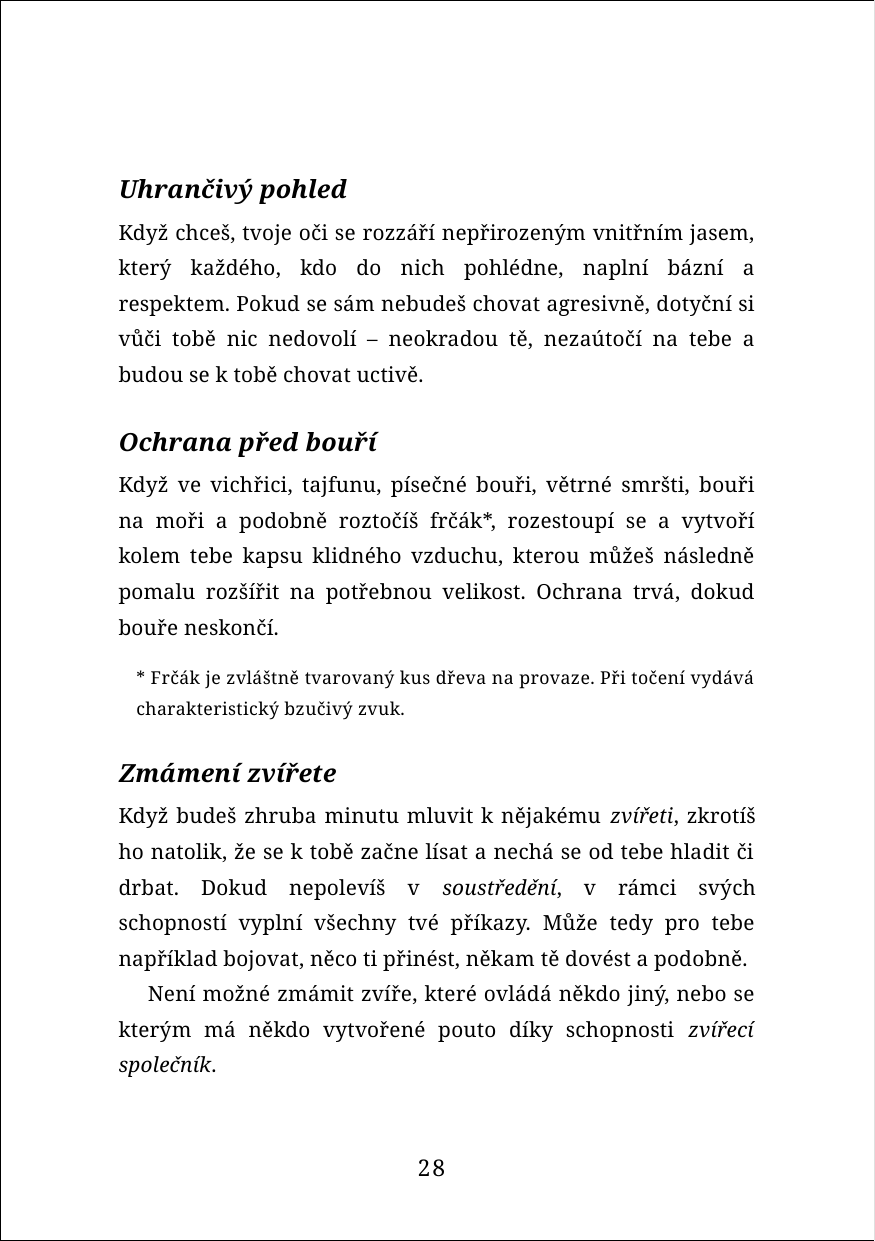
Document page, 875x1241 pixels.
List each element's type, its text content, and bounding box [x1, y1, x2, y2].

text Když budeš zhruba minutu mluvit k nějakému zvířeti, zkrotíš ho natolik, že se k tobě začne lísat a nechá se od tebe hladit či drbat. Dokud nepolevíš v soustředění, v rámci svých schopností vyplní všechny tvé příkazy. Může tedy pro tebe například bojovat, něco ti přinést, někam tě dovést a podobně. Není možné zmámit zvíře, které ovládá někdo jiný, nebo se kterým má někdo vytvořené pouto díky schopnosti zvířecí společník. [118, 802, 756, 1079]
text Když chceš, tvoje oči se rozzáří nepřirozeným vnitřním jasem, který každého, kdo do nich pohlédne, naplní bázní a respektem. Pokud se sám nebudeš chovat agresivně, dotyční si vůči tobě nic nedovolí – neokradou tě, nezaútočí na tebe a budou se k tobě chovat uctivě. [118, 218, 756, 388]
text * Frčák je zvláštně tvarovaný kus dřeva na provaze. Při točení vydává charakteristický bzučivý zvuk. [136, 666, 756, 720]
text Když ve vichřici, tajfunu, písečné bouři, větrné smršti, bouři na moři a podobně roztočíš frčák*, rozestoupí se a vytvoří kolem tebe kapsu klidného vzduchu, kterou můžeš následně pomalu rozšířit na potřebnou velikost. Ochrana trvá, dokud bouře neskončí. [118, 471, 756, 641]
subtitle Ochrana před bouří [118, 425, 756, 459]
subtitle Zmámení zvířete [118, 756, 756, 790]
subtitle Uhrančivý pohled [118, 172, 756, 206]
